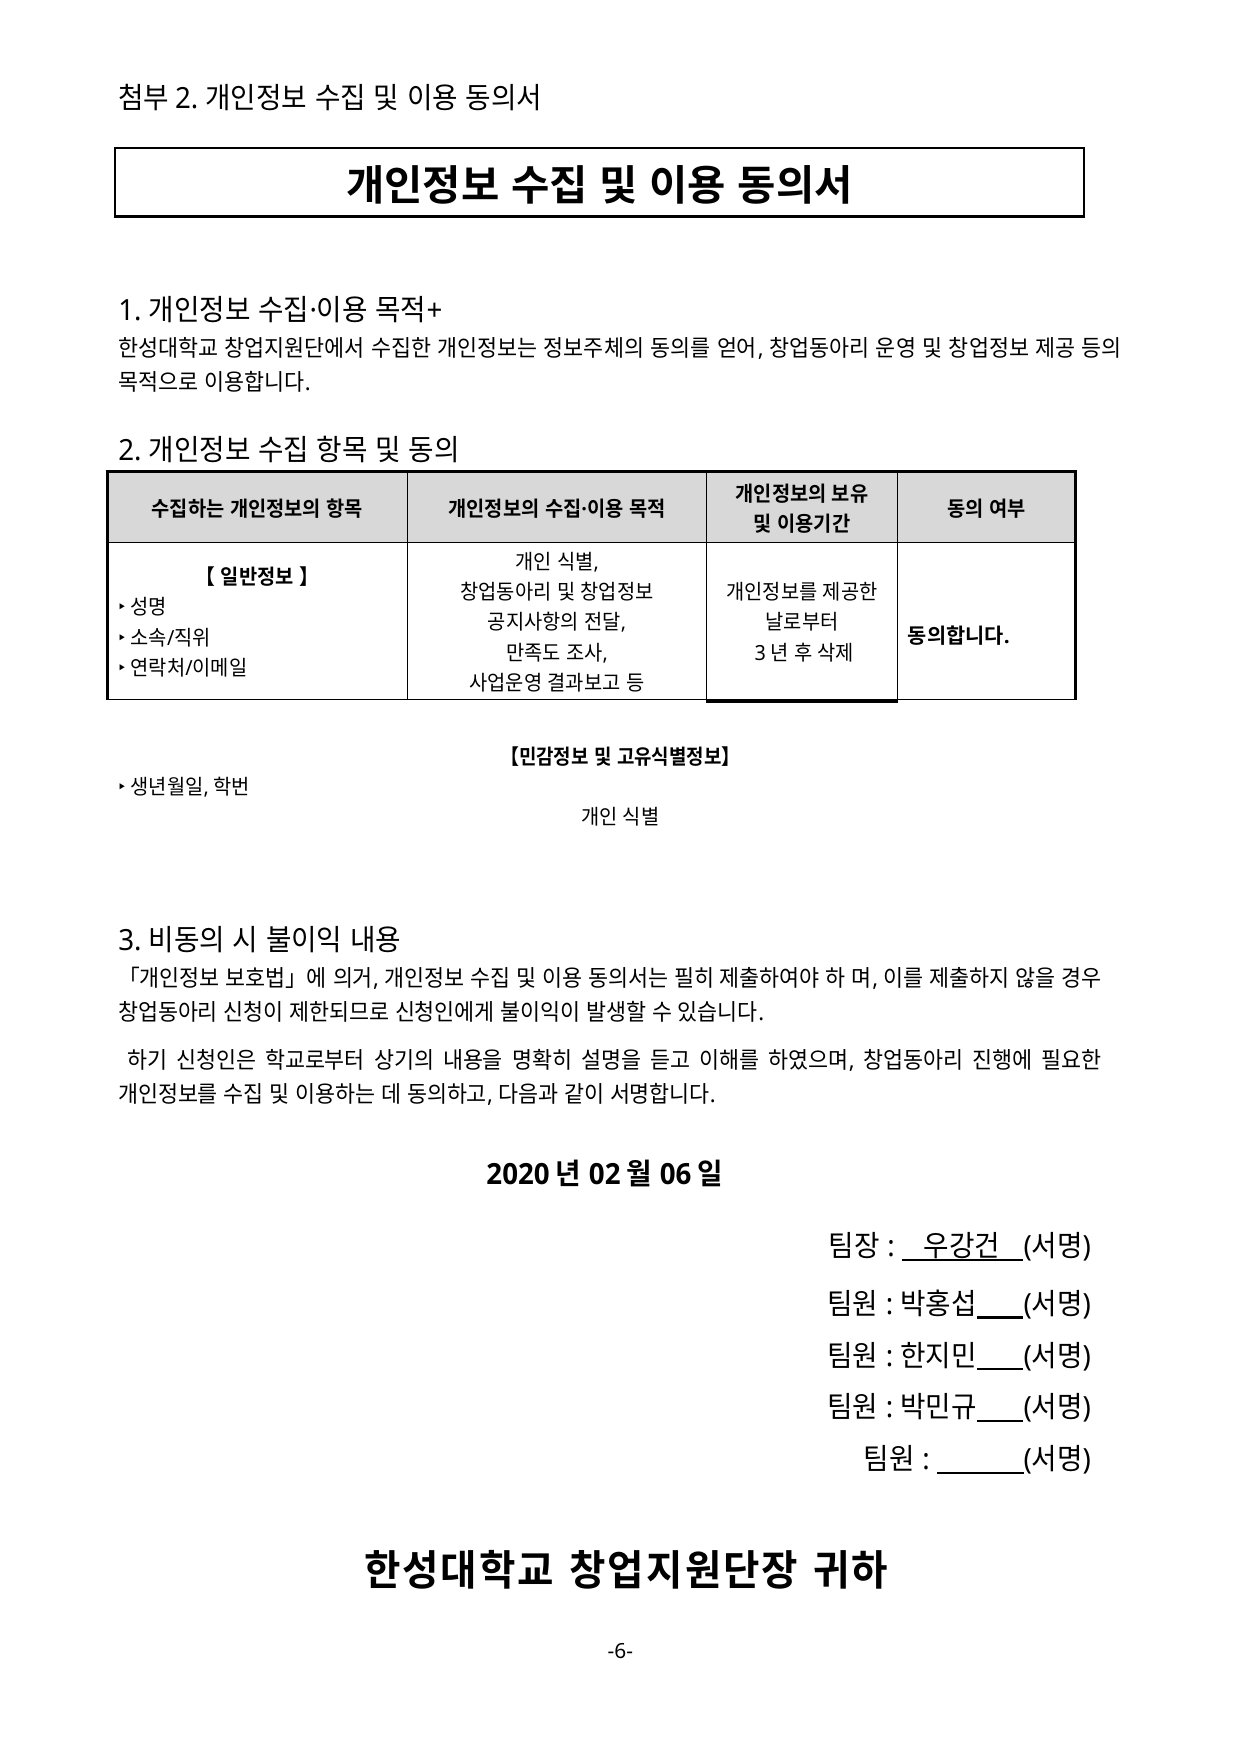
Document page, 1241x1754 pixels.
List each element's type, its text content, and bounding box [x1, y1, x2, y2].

table_cell 개인 식별, 창업동아리 및 창업정보 공지사항의 전달, 만족도 조사, 사업운영 결과보고 등 [408, 543, 706, 699]
table_cell 개인정보를 제공한 날로부터 3년 후 삭제 [707, 543, 897, 699]
text ‣ 생년월일, 학번 [118, 770, 1122, 801]
table_cell 동의합니다. [898, 543, 1074, 699]
text 팀원 : (서명) [118, 1436, 1091, 1478]
table_header 동의 여부 [898, 473, 1074, 542]
text 한성대학교 창업지원단에서 수집한 개인정보는 정보주체의 동의를 얻어, 창업동아리 운영 및 창업정보 제공 등의 목적으로 이용합니다. [118, 330, 1122, 397]
text 팀원 : 박홍섭 (서명) [118, 1280, 1091, 1323]
table_header 개인정보의 보유 및 이용기간 [707, 473, 897, 542]
text 팀장 : 우강건 (서명) [118, 1223, 1091, 1265]
table_header 수집하는 개인정보의 항목 [109, 473, 407, 542]
table_header 개인정보 수집 및 이용 동의서 [116, 149, 1083, 215]
text 1. 개인정보 수집·이용 목적+ [118, 287, 1122, 329]
text 2. 개인정보 수집 항목 및 동의 [118, 427, 1122, 469]
text 첨부2. 개인정보 수집 및 이용 동의서 [118, 75, 1122, 117]
text 한성대학교 창업지원단장 귀하 [118, 1537, 1122, 1597]
text 「개인정보 보호법」에 의거, 개인정보 수집 및 이용 동의서는 필히 제출하여야 하 며, 이를 제출하지 않을 경우 창업동아리 신청이 제한되므로 신청인에게 불이익이 발생할 수 있습니다. [118, 960, 1101, 1027]
table_cell 【 일반정보 】 ‣ 성명 ‣ 소속/직위 ‣ 연락처/이메일 [109, 543, 407, 699]
text 개인 식별 [118, 801, 1122, 831]
text 하기 신청인은 학교로부터 상기의 내용을 명확히 설명을 듣고 이해를 하였으며, 창업동아리 진행에 필요한 개인정보를 수집 및 이용하는 데 동의하고, 다음과 같이 서명합니다. [118, 1042, 1101, 1109]
text 팀원 : 한지민 (서명) [118, 1332, 1091, 1374]
text 2020년 02월 06일 [118, 1150, 1091, 1193]
text 3. 비동의 시 불이익 내용 [118, 917, 1122, 959]
text 【민감정보 및 고유식별정보】 [118, 740, 1122, 770]
text 팀원 : 박민규 (서명) [118, 1384, 1091, 1426]
table_header 개인정보의 수집·이용 목적 [408, 473, 706, 542]
